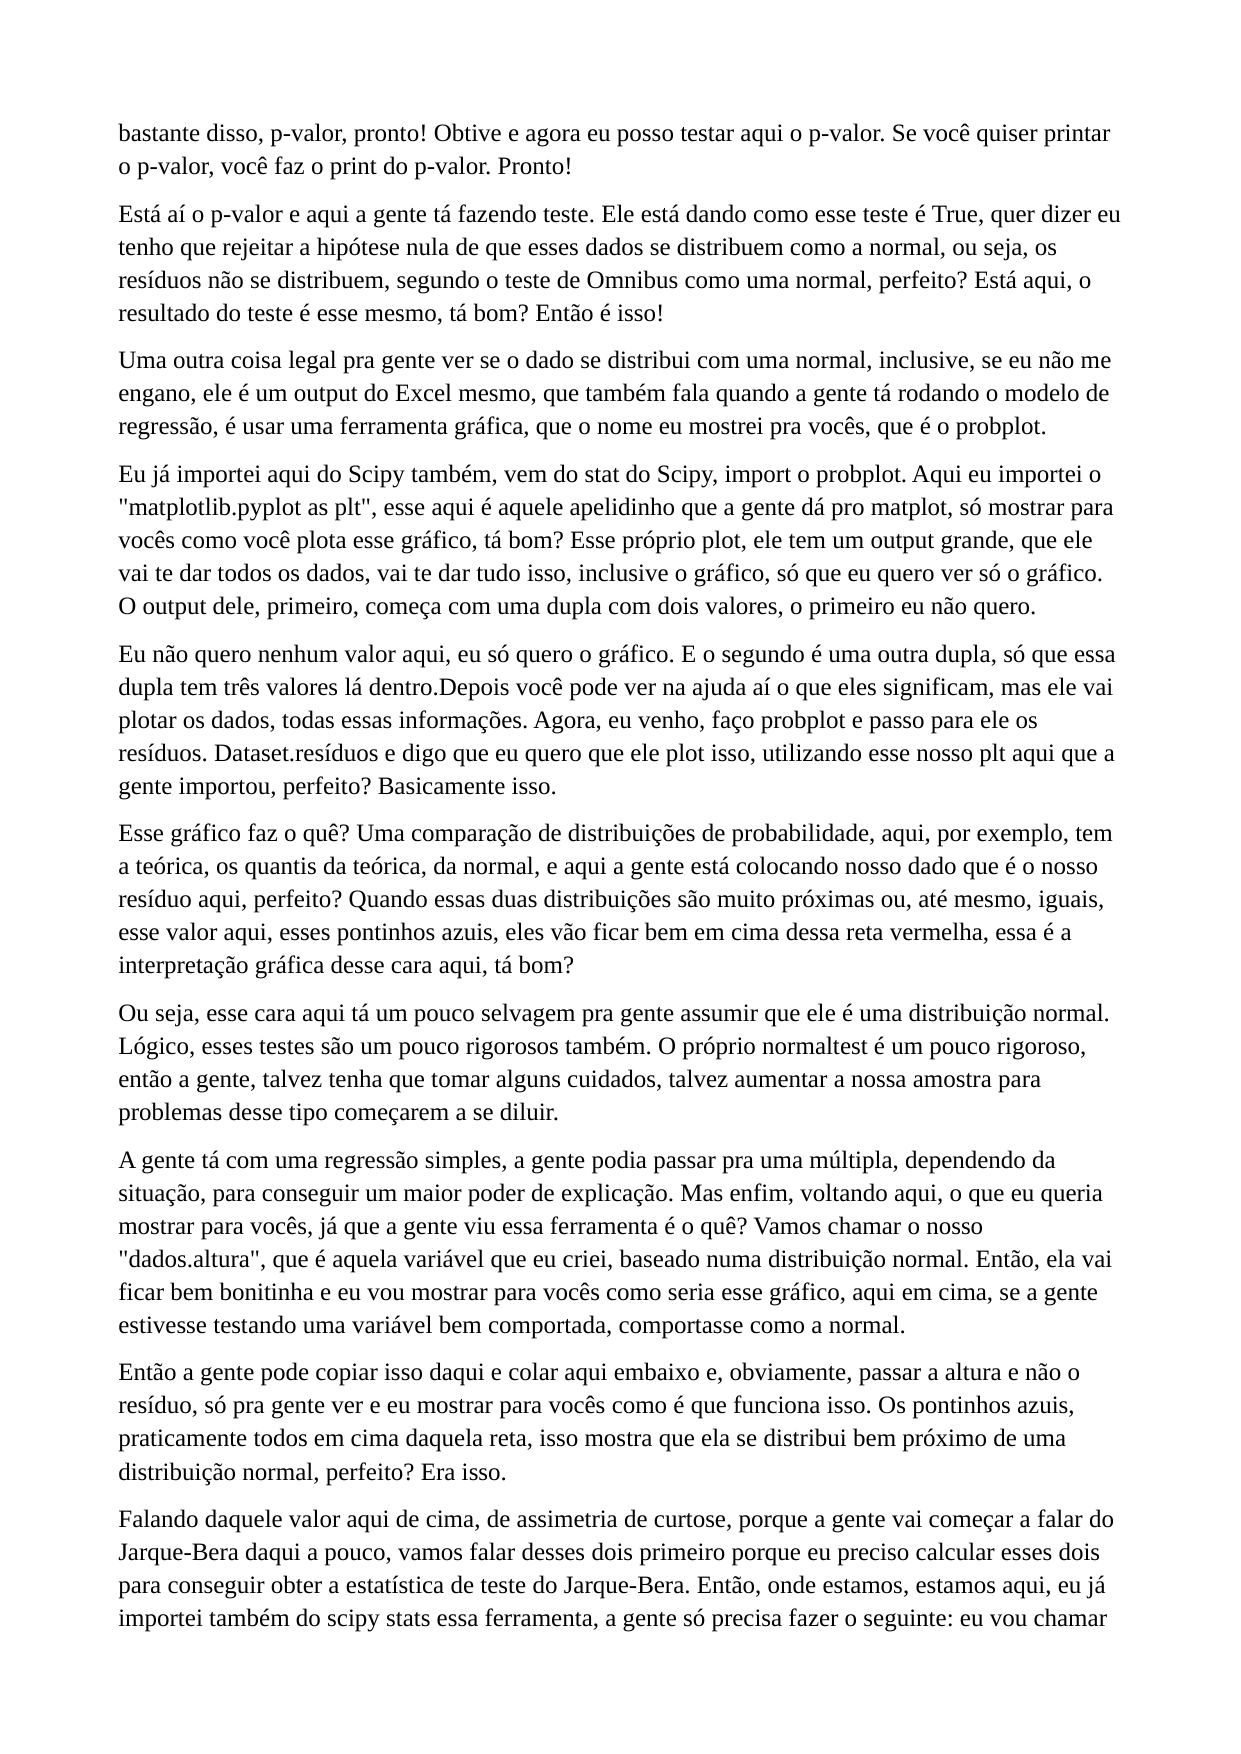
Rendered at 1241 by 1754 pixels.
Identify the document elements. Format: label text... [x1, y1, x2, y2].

text A gente tá com uma regressão simples, a gente podia passar pra uma múltipla, dependendo da situação, para conseguir um maior poder de explicação. Mas enfim, voltando aqui, o que eu queria mostrar para vocês, já que a gente viu essa ferramenta é o quê? Vamos chamar o nosso "dados.altura", que é aquela variável que eu criei, baseado numa distribuição normal. Então, ela vai ficar bem bonitinha e eu vou mostrar para vocês como seria esse gráfico, aqui em cima, se a gente estivesse testando uma variável bem comportada, comportasse como a normal. [118, 1145, 1122, 1339]
text Eu não quero nenhum valor aqui, eu só quero o gráfico. E o segundo é uma outra dupla, só que essa dupla tem três valores lá dentro.Depois você pode ver na ajuda aí o que eles significam, mas ele vai plotar os dados, todas essas informações. Agora, eu venho, faço probplot e passo para ele os resíduos. Dataset.resíduos e digo que eu quero que ele plot isso, utilizando esse nosso plt aqui que a gente importou, perfeito? Basicamente isso. [118, 639, 1122, 799]
text Está aí o p-valor e aqui a gente tá fazendo teste. Ele está dando como esse teste é True, quer dizer eu tenho que rejeitar a hipótese nula de que esses dados se distribuem como a normal, ou seja, os resíduos não se distribuem, segundo o teste de Omnibus como uma normal, perfeito? Está aqui, o resultado do teste é esse mesmo, tá bom? Então é isso! [118, 199, 1122, 327]
text Eu já importei aqui do Scipy também, vem do stat do Scipy, import o probplot. Aqui eu importei o "matplotlib.pyplot as plt", esse aqui é aquele apelidinho que a gente dá pro matplot, só mostrar para vocês como você plota esse gráfico, tá bom? Esse próprio plot, ele tem um output grande, que ele vai te dar todos os dados, vai te dar tudo isso, inclusive o gráfico, só que eu quero ver só o gráfico. O output dele, primeiro, começa com uma dupla com dois valores, o primeiro eu não quero. [118, 459, 1122, 620]
text Falando daquele valor aqui de cima, de assimetria de curtose, porque a gente vai começar a falar do Jarque-Bera daqui a pouco, vamos falar desses dois primeiro porque eu preciso calcular esses dois para conseguir obter a estatística de teste do Jarque-Bera. Então, onde estamos, estamos aqui, eu já importei também do scipy stats essa ferramenta, a gente só precisa fazer o seguinte: eu vou chamar [118, 1504, 1122, 1632]
text Esse gráfico faz o quê? Uma comparação de distribuições de probabilidade, aqui, por exemplo, tem a teórica, os quantis da teórica, da normal, e aqui a gente está colocando nosso dado que é o nosso resíduo aqui, perfeito? Quando essas duas distribuições são muito próximas ou, até mesmo, iguais, esse valor aqui, esses pontinhos azuis, eles vão ficar bem em cima dessa reta vermelha, essa é a interpretação gráfica desse cara aqui, tá bom? [118, 818, 1122, 979]
text bastante disso, p-valor, pronto! Obtive e agora eu posso testar aqui o p-valor. Se você quiser printar o p-valor, você faz o print do p-valor. Pronto! [118, 118, 1122, 180]
text Então a gente pode copiar isso daqui e colar aqui embaixo e, obviamente, passar a altura e não o resíduo, só pra gente ver e eu mostrar para vocês como é que funciona isso. Os pontinhos azuis, praticamente todos em cima daquela reta, isso mostra que ela se distribui bem próximo de uma distribuição normal, perfeito? Era isso. [118, 1357, 1122, 1485]
text Uma outra coisa legal pra gente ver se o dado se distribui com uma normal, inclusive, se eu não me engano, ele é um output do Excel mesmo, que também fala quando a gente tá rodando o modelo de regressão, é usar uma ferramenta gráfica, que o nome eu mostrei pra vocês, que é o probplot. [118, 345, 1122, 440]
text Ou seja, esse cara aqui tá um pouco selvagem pra gente assumir que ele é uma distribuição normal. Lógico, esses testes são um pouco rigorosos também. O próprio normaltest é um pouco rigoroso, então a gente, talvez tenha que tomar alguns cuidados, talvez aumentar a nossa amostra para problemas desse tipo começarem a se diluir. [118, 998, 1122, 1126]
